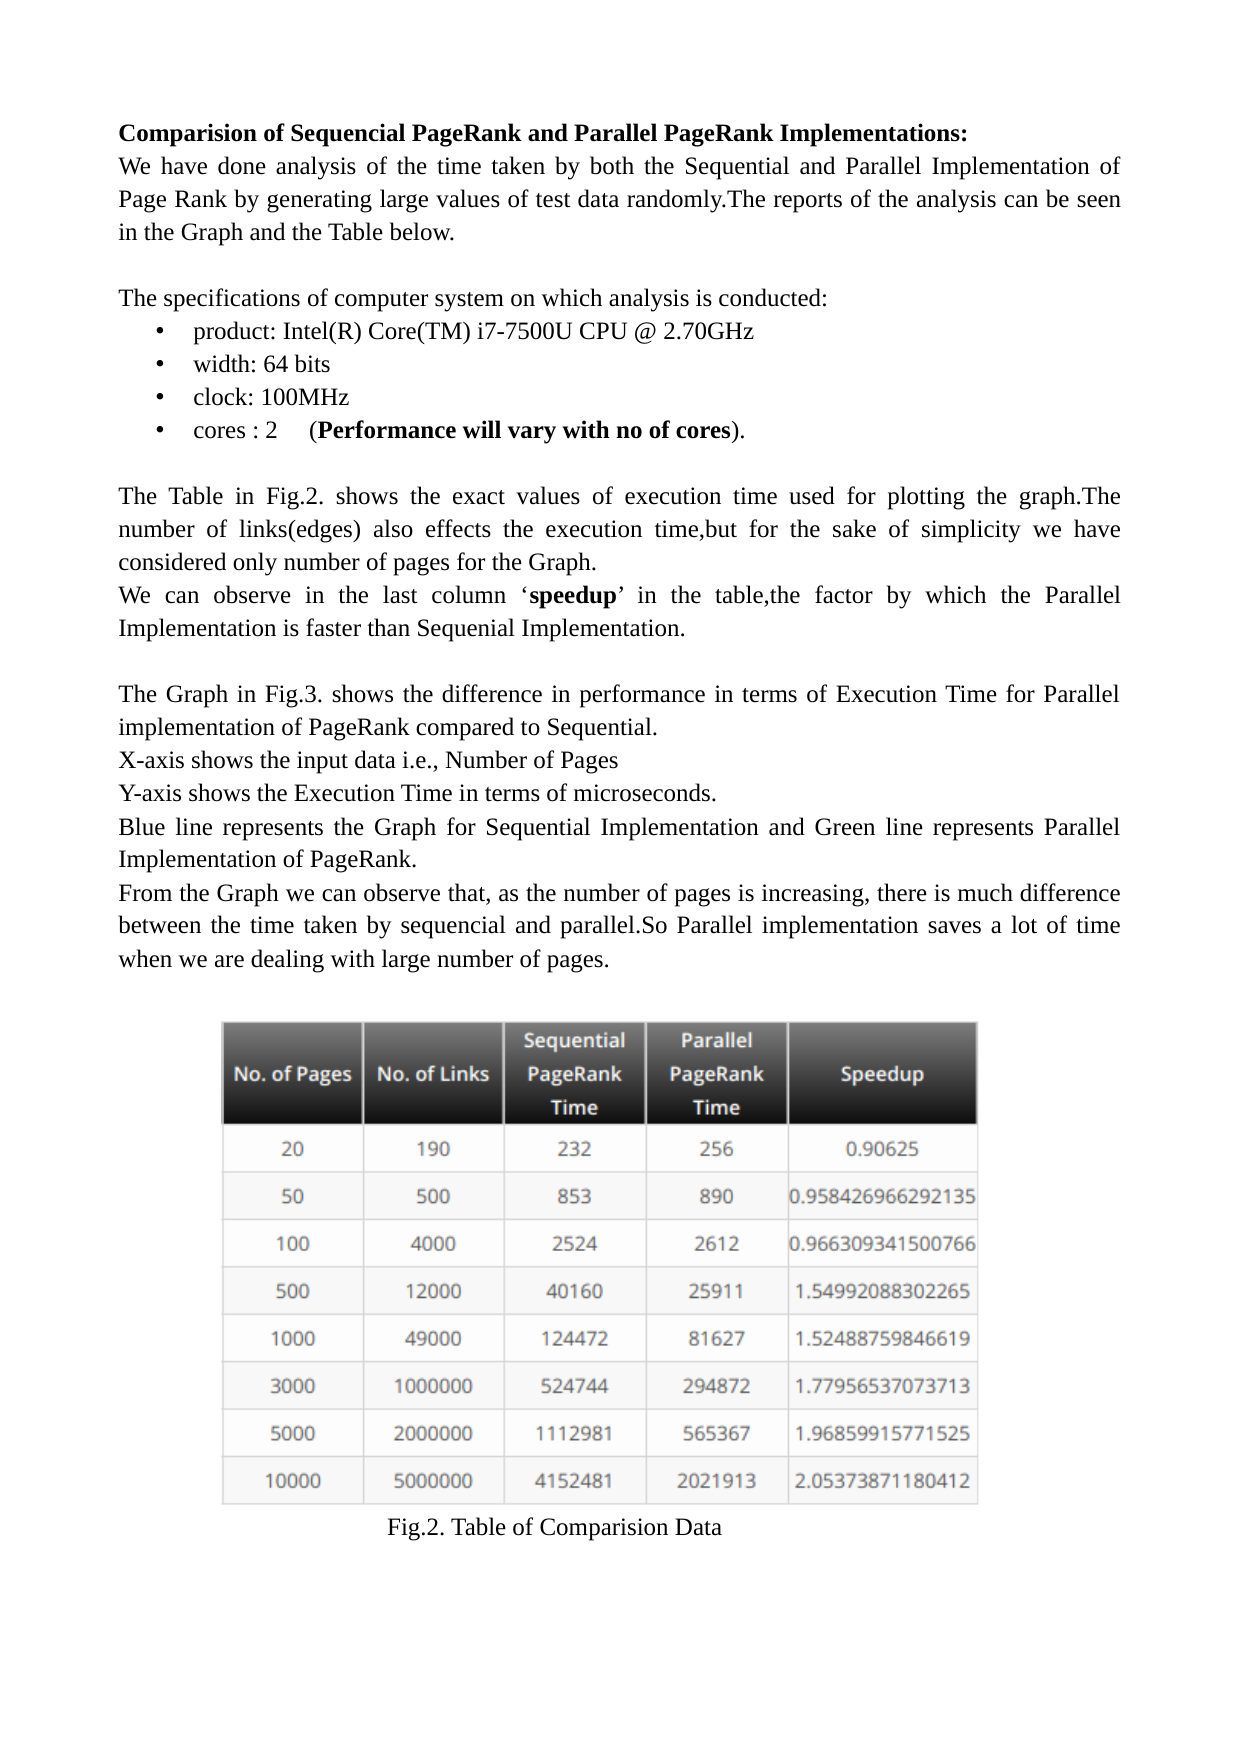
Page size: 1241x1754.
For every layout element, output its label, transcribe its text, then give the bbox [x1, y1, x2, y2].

list cores : 2 (Performance will vary with no of cores). [156, 415, 1122, 444]
list width: 64 bits [156, 349, 1122, 378]
text Blue line represents the Graph for Sequential Implementation and Green line represents Parallel Implementation of PageRank. [118, 812, 1122, 873]
text Comparision of Sequencial PageRank and Parallel PageRank Implementations: [118, 118, 1122, 147]
text The specifications of computer system on which analysis is conducted: [118, 283, 1122, 312]
text We can observe in the last column ‘speedup’ in the table,the factor by which the Parallel Implementation is faster than Sequenial Implementation. [118, 580, 1122, 642]
list product: Intel(R) Core(TM) i7-7500U CPU @ 2.70GHz [156, 316, 1122, 345]
picture [221, 1020, 979, 1508]
text We have done analysis of the time taken by both the Sequential and Parallel Implementation of Page Rank by generating large values of test data randomly.The reports of the analysis can be seen in the Graph and the Table below. [118, 151, 1122, 246]
text Fig.2. Table of Comparision Data [118, 1010, 1122, 1541]
list clock: 100MHz [156, 382, 1122, 411]
text Y-axis shows the Execution Time in terms of microseconds. [118, 778, 1122, 807]
text From the Graph we can observe that, as the number of pages is increasing, there is much difference between the time taken by sequencial and parallel.So Parallel implementation saves a lot of time when we are dealing with large number of pages. [118, 878, 1122, 972]
text X-axis shows the input data i.e., Number of Pages [118, 746, 1122, 774]
text The Graph in Fig.3. shows the difference in performance in terms of Execution Time for Parallel implementation of PageRank compared to Sequential. [118, 679, 1122, 741]
text The Table in Fig.2. shows the exact values of execution time used for plotting the graph.The number of links(edges) also effects the execution time,but for the sake of simplicity we have considered only number of pages for the Graph. [118, 481, 1122, 576]
